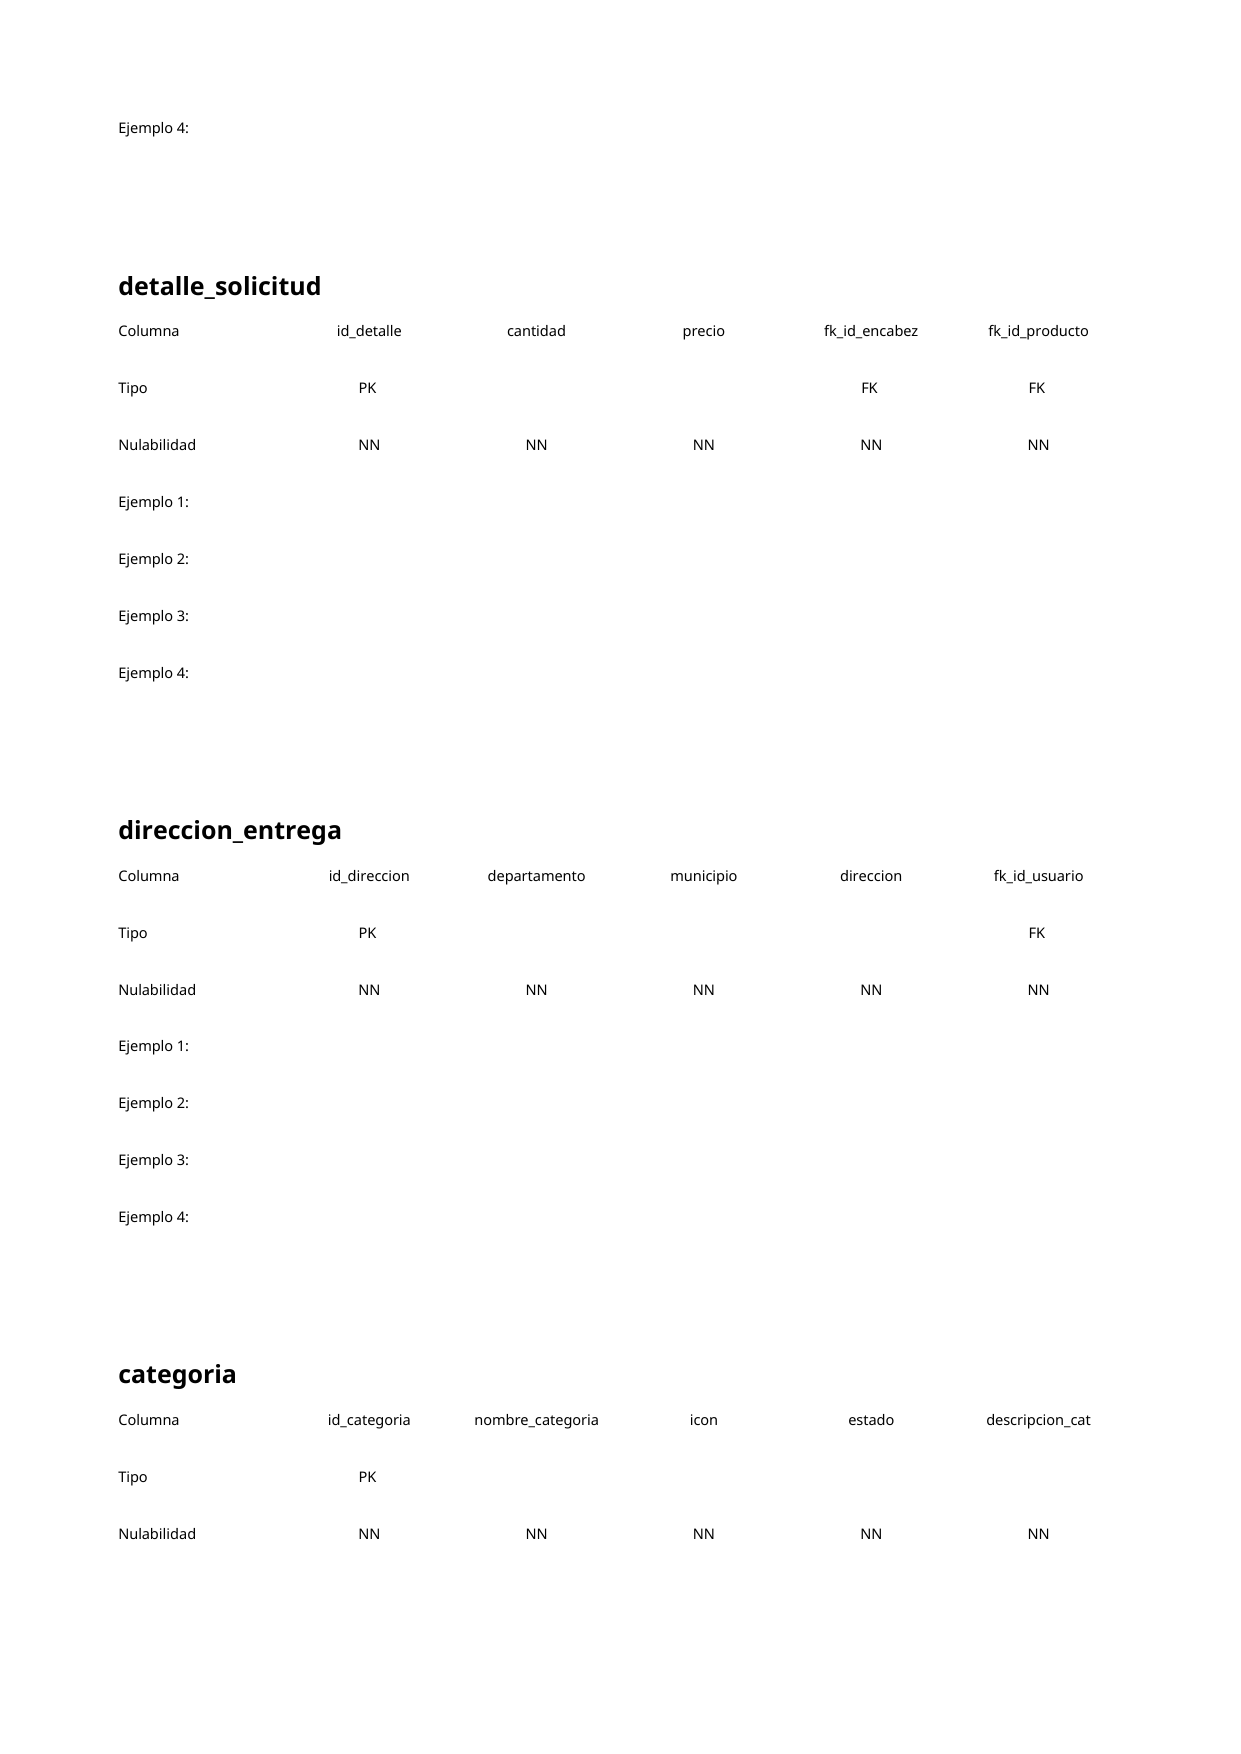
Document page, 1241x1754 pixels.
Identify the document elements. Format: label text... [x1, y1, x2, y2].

table_cell [788, 606, 955, 662]
table_cell [955, 1093, 1122, 1150]
table_cell [244, 118, 369, 175]
table_header cantidad NN [453, 321, 620, 492]
table_cell [453, 1207, 620, 1264]
table_cell [453, 663, 620, 719]
table_cell [788, 1150, 955, 1207]
table_cell [955, 549, 1122, 606]
table_cell [285, 549, 453, 606]
table_cell [285, 1036, 453, 1093]
table_cell [495, 118, 620, 175]
table_cell [285, 1093, 453, 1150]
table_cell [453, 492, 620, 549]
table_header estado NN [788, 1410, 955, 1581]
table_header descripcion_cat NN [955, 1410, 1122, 1581]
table_cell [453, 1093, 620, 1150]
table_cell [620, 1207, 787, 1264]
table_cell [453, 549, 620, 606]
table_cell [620, 492, 787, 549]
table_cell [453, 1150, 620, 1207]
table_cell [788, 1093, 955, 1150]
table_header Columna Tipo Nulabilidad [118, 866, 285, 1036]
table_cell [996, 118, 1122, 175]
table_cell [620, 606, 787, 662]
table_header fk_id_producto FK NN [955, 321, 1122, 492]
table_cell Ejemplo 1: [118, 1036, 285, 1093]
text categoria [118, 1357, 1122, 1391]
table_cell [285, 1207, 453, 1264]
table_cell [788, 1036, 955, 1093]
text detalle_solicitud [118, 268, 1122, 302]
table_header direccion NN [788, 866, 955, 1036]
table_cell Ejemplo 3: [118, 606, 285, 662]
table_cell [955, 1207, 1122, 1264]
table_header municipio NN [620, 866, 787, 1036]
text direccion_entrega [118, 813, 1122, 847]
table_cell [746, 118, 871, 175]
table_cell [620, 118, 746, 175]
table_cell [285, 663, 453, 719]
table_cell [871, 118, 996, 175]
table_cell [285, 1150, 453, 1207]
table_header id_direccion PK NN [285, 866, 453, 1036]
table_header fk_id_encabez FK NN [788, 321, 955, 492]
table_cell [620, 1036, 787, 1093]
table_cell [620, 1150, 787, 1207]
table_cell [620, 549, 787, 606]
table_header nombre_categoria NN [453, 1410, 620, 1581]
table_cell [955, 1150, 1122, 1207]
table_cell [955, 663, 1122, 719]
table_cell [955, 492, 1122, 549]
table_cell [788, 492, 955, 549]
table_cell [453, 606, 620, 662]
table_header precio NN [620, 321, 787, 492]
table_cell [285, 492, 453, 549]
table_cell Ejemplo 1: [118, 492, 285, 549]
table_header icon NN [620, 1410, 787, 1581]
table_cell [955, 1036, 1122, 1093]
table_cell [955, 606, 1122, 662]
table_cell [788, 663, 955, 719]
table_cell [285, 606, 453, 662]
table_cell [788, 549, 955, 606]
table_cell [788, 1207, 955, 1264]
table_header departamento NN [453, 866, 620, 1036]
table_header Columna Tipo Nulabilidad [118, 1410, 285, 1581]
table_cell [453, 1036, 620, 1093]
table_header id_categoria PK NN [285, 1410, 453, 1581]
table_cell Ejemplo 4: [118, 118, 243, 175]
table_cell Ejemplo 4: [118, 1207, 285, 1264]
table_header id_detalle PK NN [285, 321, 453, 492]
table_cell [620, 663, 787, 719]
table_header Columna Tipo Nulabilidad [118, 321, 285, 492]
table_cell Ejemplo 3: [118, 1150, 285, 1207]
table_cell Ejemplo 2: [118, 1093, 285, 1150]
table_cell [620, 1093, 787, 1150]
table_cell Ejemplo 2: [118, 549, 285, 606]
table_cell Ejemplo 4: [118, 663, 285, 719]
table_cell [369, 118, 494, 175]
table_header fk_id_usuario FK NN [955, 866, 1122, 1036]
